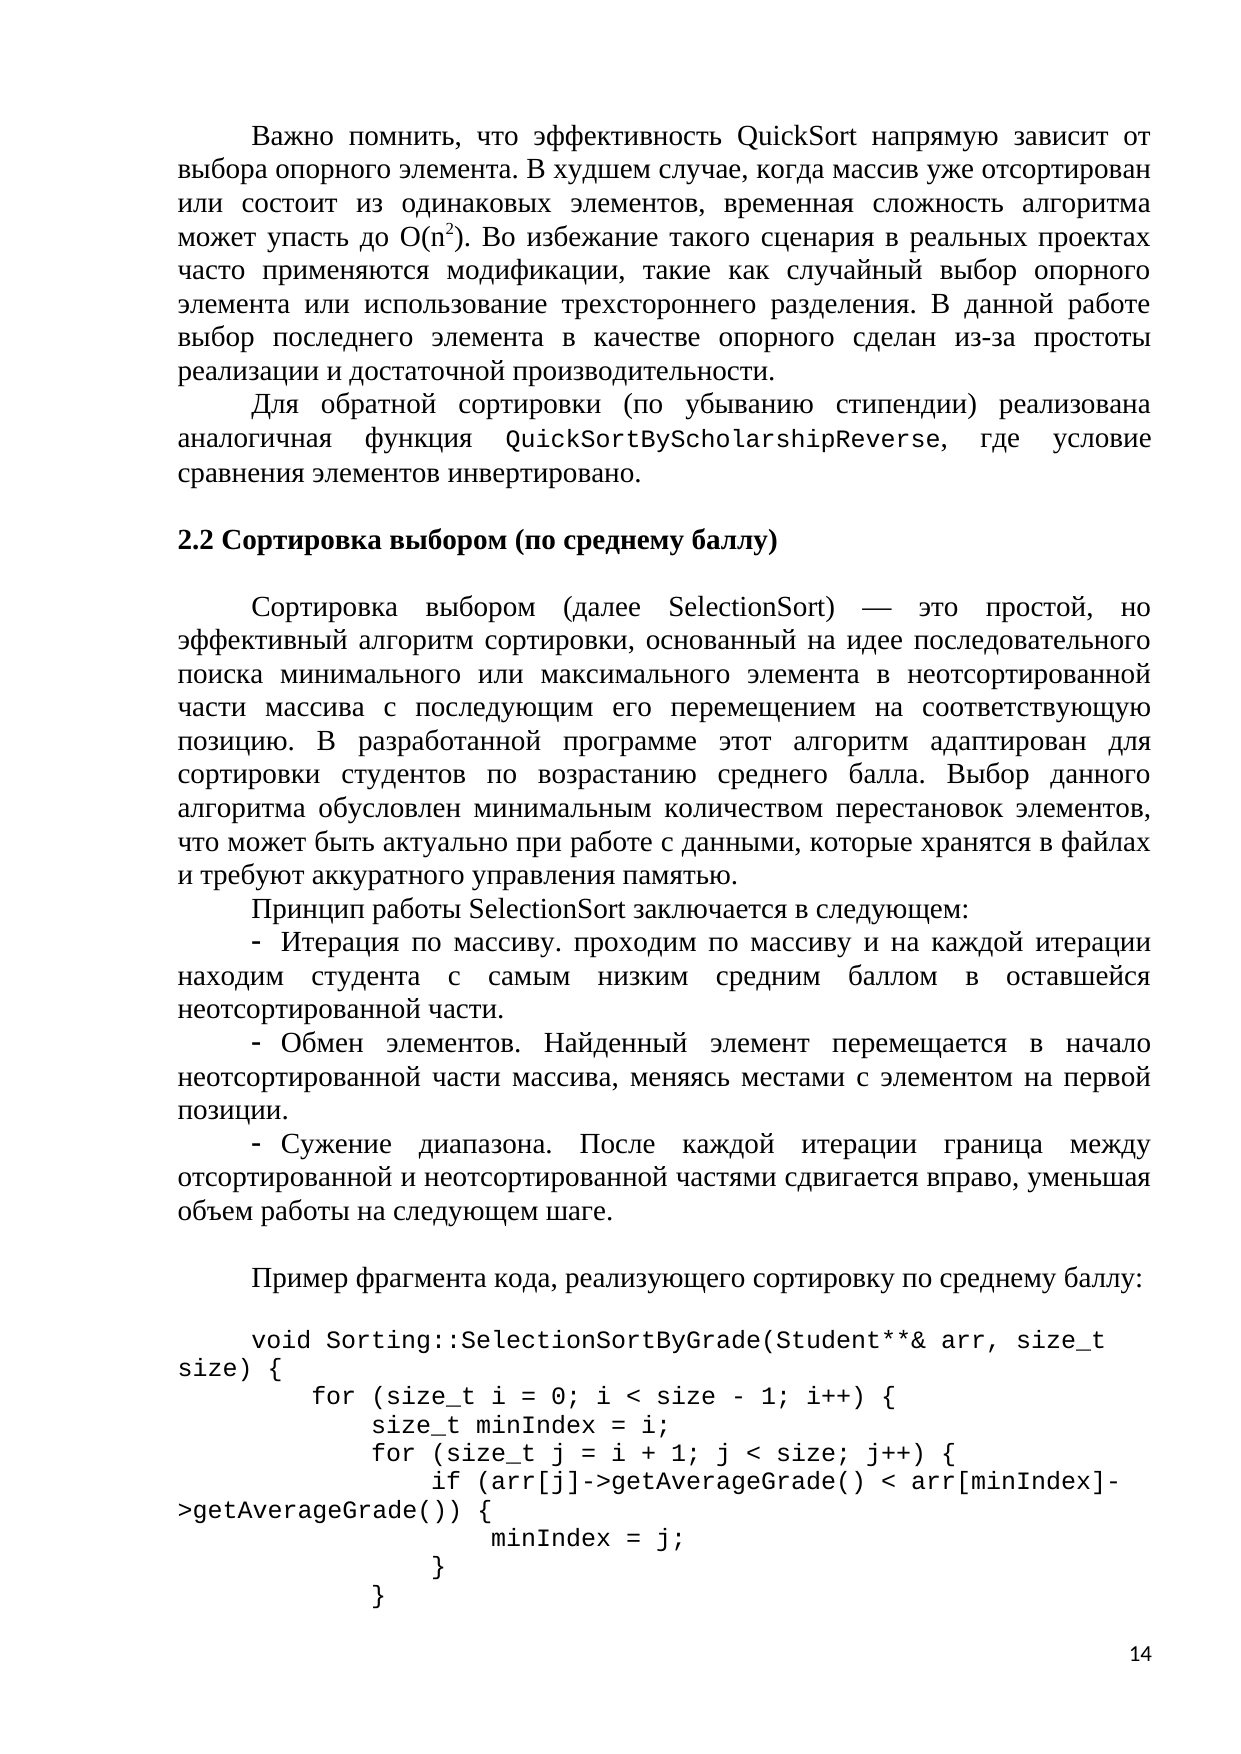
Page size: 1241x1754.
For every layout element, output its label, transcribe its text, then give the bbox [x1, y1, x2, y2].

text minIndex = j; [177, 1526, 1152, 1554]
text Пример фрагмента кода, реализующего сортировку по среднему баллу: [177, 1260, 1152, 1294]
list Итерация по массиву. проходим по массиву и на каждой итерации находим студента с самым низким средним баллом в оставшейся неотсортированной части. [177, 924, 1152, 1025]
text Для обратной сортировки (по убыванию стипендии) реализована аналогичная функция QuickSortByScholarshipReverse, где условие сравнения элементов инвертировано. [177, 386, 1152, 488]
text Сортировка выбором (далее SelectionSort) — это простой, но эффективный алгоритм сортировки, основанный на идее последовательного поиска минимального или максимального элемента в неотсортированной части массива с последующим его перемещением на соответствующую позицию. В разработанной программе этот алгоритм адаптирован для сортировки студентов по возрастанию среднего балла. Выбор данного алгоритма обусловлен минимальным количеством перестановок элементов, что может быть актуально при работе с данными, которые хранятся в файлах и требуют аккуратного управления памятью. [177, 589, 1152, 891]
text for (size_t j = i + 1; j < size; j++) { [177, 1441, 1152, 1469]
text } [177, 1554, 1152, 1582]
text size_t minIndex = i; [177, 1412, 1152, 1441]
text } [177, 1582, 1152, 1611]
subtitle 2.2 Сортировка выбором (по среднему баллу) [177, 522, 1152, 555]
list Сужение диапазона. После каждой итерации граница между отсортированной и неотсортированной частями сдвигается вправо, уменьшая объем работы на следующем шаге. [177, 1126, 1152, 1227]
text if (arr[j]->getAverageGrade() < arr[minIndex]->getAverageGrade()) { [177, 1469, 1152, 1526]
text Принцип работы SelectionSort заключается в следующем: [177, 891, 1152, 924]
text Важно помнить, что эффективность QuickSort напрямую зависит от выбора опорного элемента. В худшем случае, когда массив уже отсортирован или состоит из одинаковых элементов, временная сложность алгоритма может упасть до O(n2). Во избежание такого сценария в реальных проектах часто применяются модификации, такие как случайный выбор опорного элемента или использование трехстороннего разделения. В данной работе выбор последнего элемента в качестве опорного сделан из-за простоты реализации и достаточной производительности. [177, 118, 1152, 386]
text for (size_t i = 0; i < size - 1; i++) { [177, 1384, 1152, 1412]
list Обмен элементов. Найденный элемент перемещается в начало неотсортированной части массива, меняясь местами с элементом на первой позиции. [177, 1025, 1152, 1126]
text void Sorting::SelectionSortByGrade(Student**& arr, size_t size) { [177, 1327, 1152, 1384]
